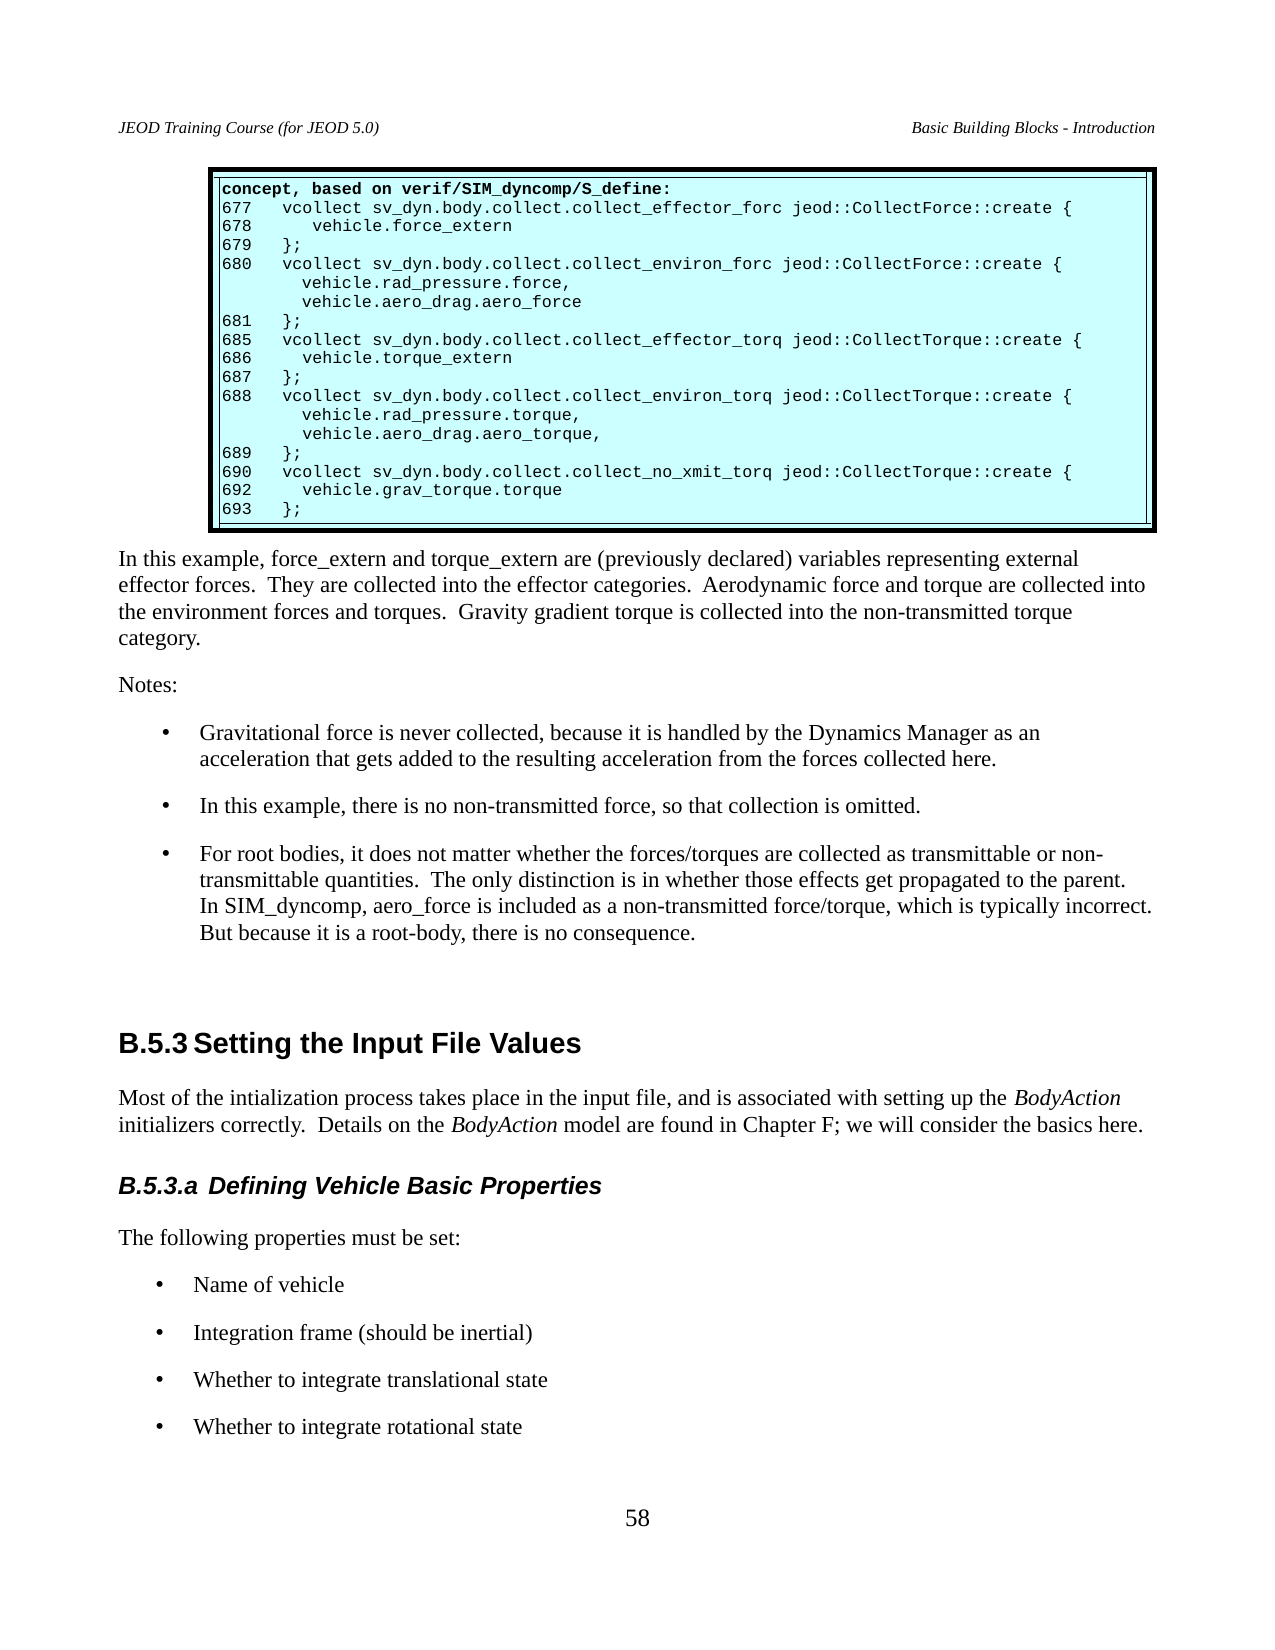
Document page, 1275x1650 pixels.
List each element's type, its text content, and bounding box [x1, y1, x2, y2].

list For root bodies, it does not matter whether the forces/torques are collected as transmittable or non-transmittable quantities. The only distinction is in whether those effects get propagated to the parent. In SIM_dyncomp, aero_force is included as a non-transmitted force/torque, which is typically incorrect. But because it is a root-body, there is no consequence. [162, 840, 1157, 945]
subtitle Defining Vehicle Basic Properties [118, 1171, 1157, 1200]
list Whether to integrate rotational state [156, 1413, 1157, 1440]
text vehicle.rad_pressure.force, [220, 261, 1146, 280]
text 689 }; [220, 431, 1146, 449]
text 681 }; [220, 299, 1146, 318]
text 678 vehicle.force_extern [220, 204, 1146, 223]
text vehicle.aero_drag.aero_force [220, 280, 1146, 299]
text [1147, 487, 1152, 523]
list Integration frame (should be inertial) [156, 1319, 1157, 1345]
text Notes: [118, 672, 1157, 698]
text 687 }; [220, 355, 1146, 374]
text 688 vcollect sv_dyn.body.collect.collect_environ_torq jeod::CollectTorque::create { [220, 374, 1146, 393]
text 692 vehicle.grav_torque.torque [220, 468, 1146, 487]
text The following properties must be set: [118, 1224, 1157, 1251]
text [220, 524, 1152, 528]
text 677 vcollect sv_dyn.body.collect.collect_effector_forc jeod::CollectForce::create { [220, 186, 1146, 204]
text 679 }; [220, 223, 1146, 242]
subtitle Setting the Input File Values [118, 1026, 1157, 1060]
text 686 vehicle.torque_extern [220, 336, 1146, 355]
list Name of vehicle [156, 1271, 1157, 1298]
text concept, based on verif/SIM_dyncomp/S_define: [220, 178, 1146, 186]
text 685 vcollect sv_dyn.body.collect.collect_effector_torq jeod::CollectTorque::create { [220, 318, 1146, 336]
text 680 vcollect sv_dyn.body.collect.collect_environ_forc jeod::CollectForce::create { [220, 242, 1146, 261]
list Gravitational force is never collected, because it is handled by the Dynamics Manager as an acceleration that gets added to the resulting acceleration from the forces collected here. [162, 719, 1157, 772]
text concept, based on verif/SIM_dyncomp/S_define: [213, 172, 1146, 177]
text vehicle.rad_pressure.torque, [220, 393, 1146, 412]
text 693 }; [220, 487, 1146, 523]
text In this example, force_extern and torque_extern are (previously declared) variables representing external effector forces. They are collected into the effector categories. Aerodynamic force and torque are collected into the environment forces and torques. Gravity gradient torque is collected into the non-transmitted torque category. [118, 545, 1157, 651]
text Most of the intialization process takes place in the input file, and is associated with setting up the BodyAction initializers correctly. Details on the BodyAction model are found in Chapter F; we will consider the basics here. [118, 1084, 1157, 1137]
text [213, 487, 219, 528]
list Whether to integrate translational state [156, 1366, 1157, 1392]
text vehicle.aero_drag.aero_torque, [220, 412, 1146, 431]
text 690 vcollect sv_dyn.body.collect.collect_no_xmit_torq jeod::CollectTorque::create { [220, 449, 1146, 468]
list In this example, there is no non-transmitted force, so that collection is omitted. [162, 792, 1157, 819]
